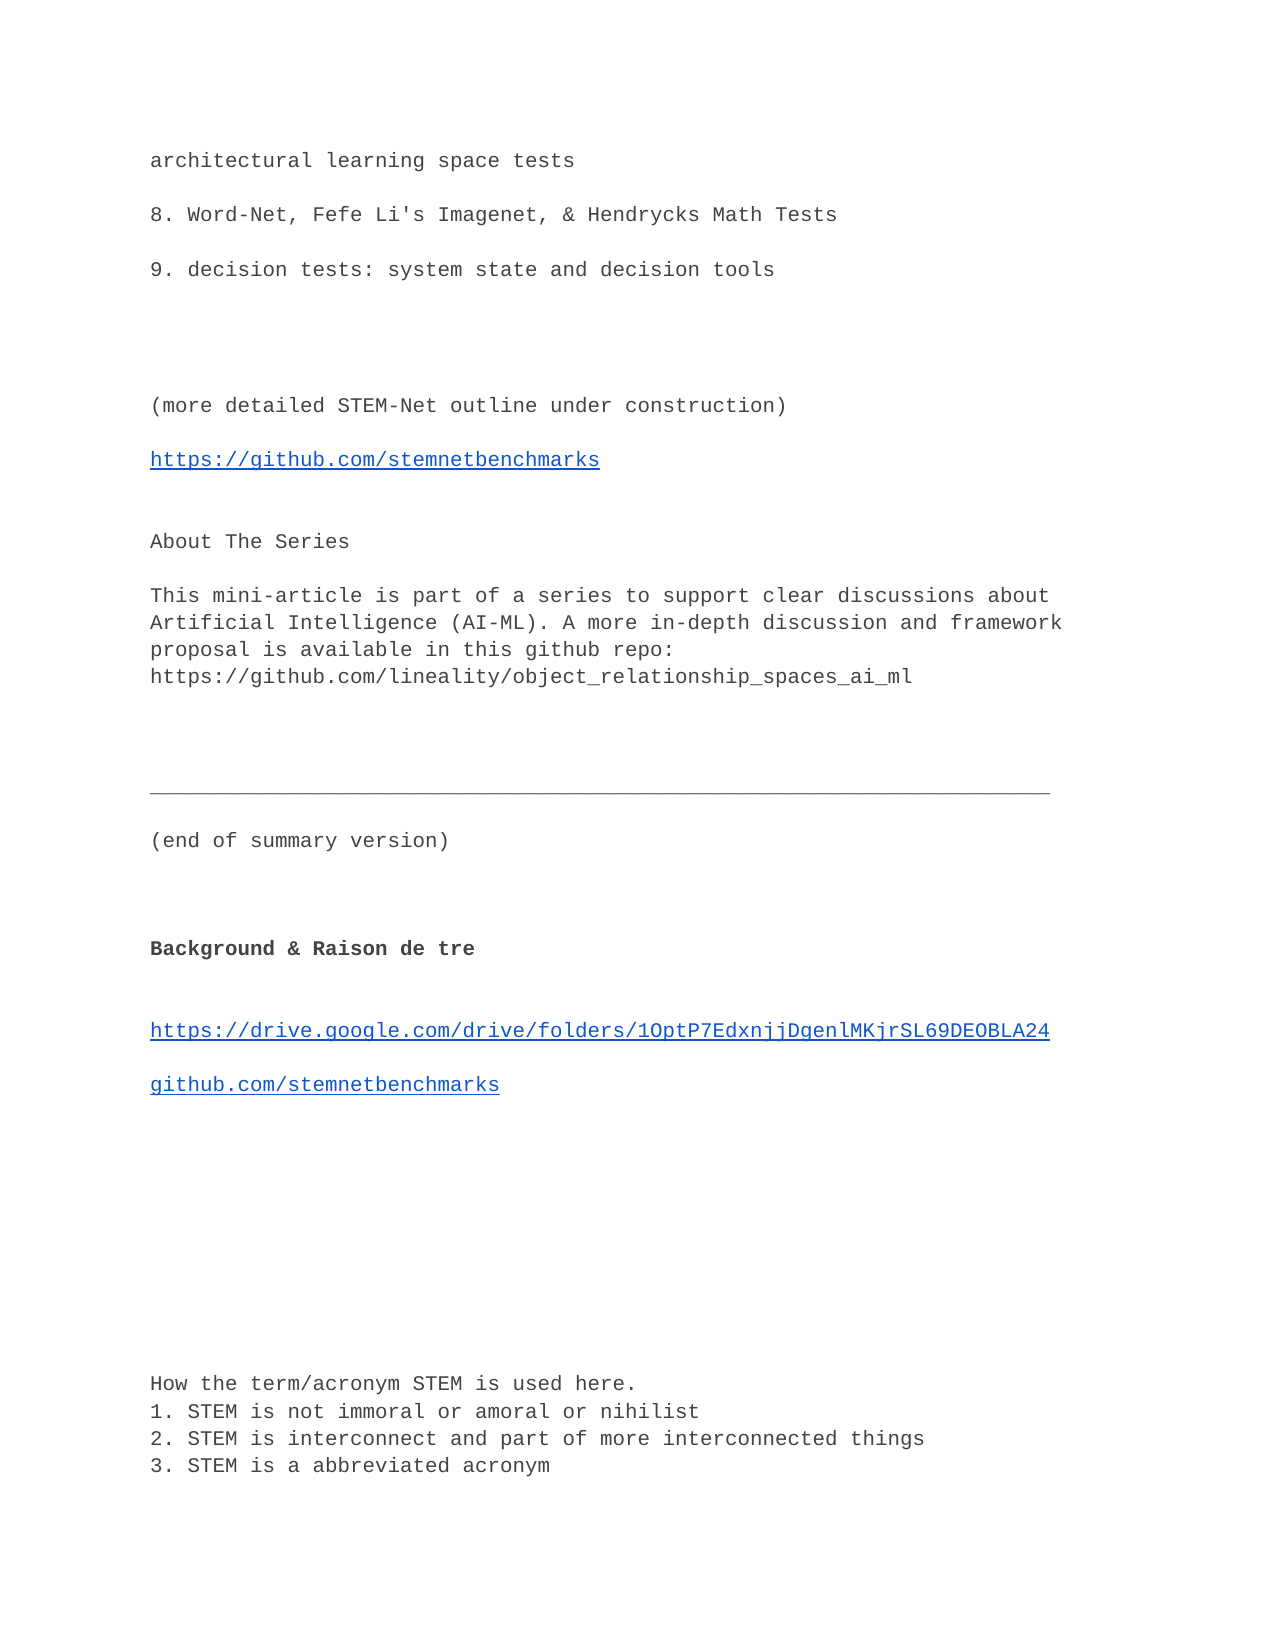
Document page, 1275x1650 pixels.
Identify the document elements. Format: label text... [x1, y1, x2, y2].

text 2. STEM is interconnect and part of more interconnected things [150, 1428, 1125, 1451]
text 3. STEM is a abbreviated acronym [150, 1455, 1125, 1479]
text ________________________________________________________________________ [150, 775, 1125, 799]
text github.com/stemnetbenchmarks [150, 1074, 1125, 1098]
text 8. Word-Net, Fefe Li's Imagenet, & Hendrycks Math Tests [150, 204, 1125, 228]
text (end of summary version) [150, 830, 1125, 853]
text (more detailed STEM-Net outline under construction) [150, 395, 1125, 418]
text This mini-article is part of a series to support clear discussions about Artificial Intelligence (AI-ML). A more in-depth discussion and framework proposal is available in this github repo: [150, 585, 1125, 663]
text https://github.com/stemnetbenchmarks [150, 449, 1125, 473]
text Background & Raison de tre [150, 938, 1125, 962]
text How the term/acronym STEM is used here. [150, 1373, 1125, 1397]
text https://drive.google.com/drive/folders/1OptP7EdxnjjDgenlMKjrSL69DEOBLA24 [150, 1020, 1125, 1044]
text About The Series [150, 531, 1125, 554]
text architectural learning space tests [150, 150, 1125, 174]
text https://github.com/lineality/object_relationship_spaces_ai_ml [150, 667, 1125, 690]
text 1. STEM is not immoral or amoral or nihilist [150, 1401, 1125, 1424]
text 9. decision tests: system state and decision tools [150, 259, 1125, 282]
